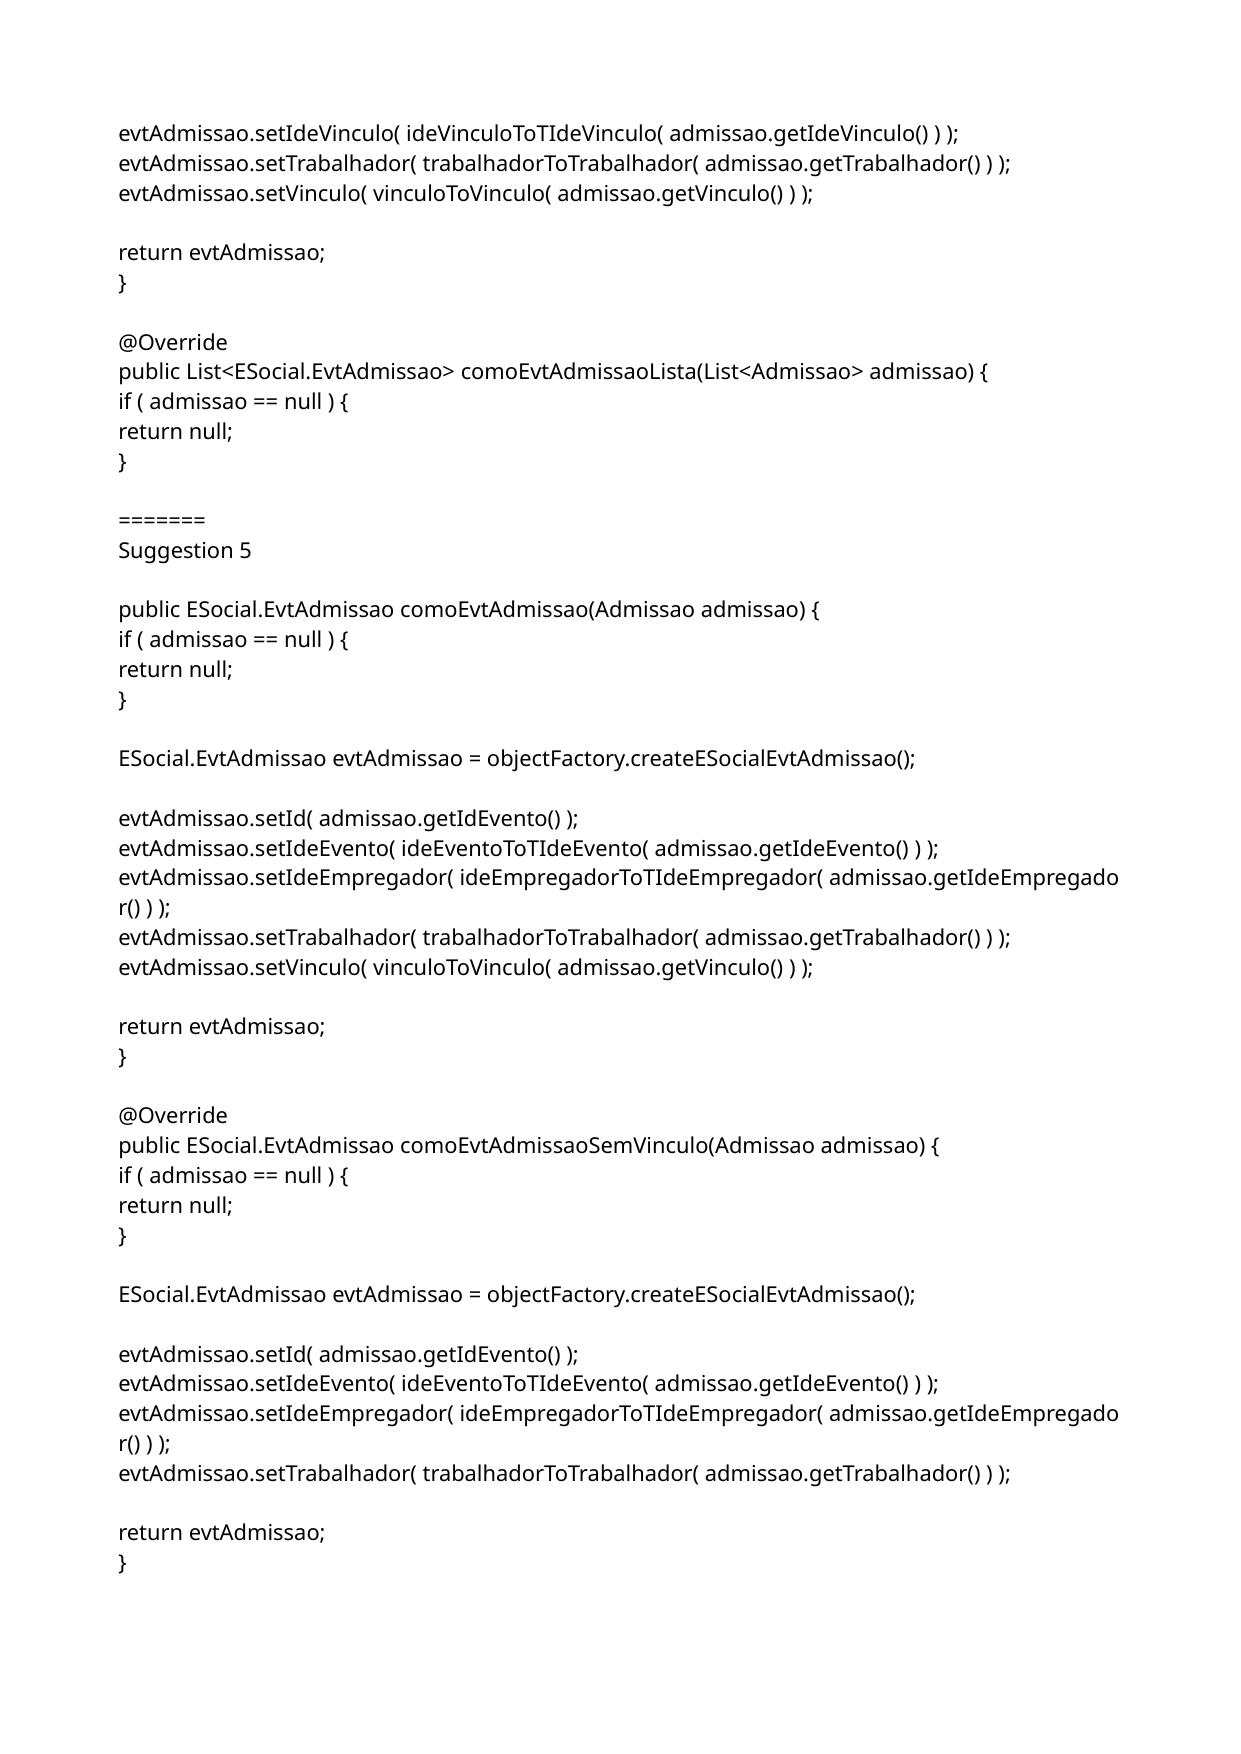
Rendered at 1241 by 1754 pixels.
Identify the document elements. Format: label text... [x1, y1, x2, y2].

text ESocial.EvtAdmissao evtAdmissao = objectFactory.createESocialEvtAdmissao(); [118, 1279, 1122, 1309]
text ======= [118, 505, 1122, 535]
text } [118, 684, 1122, 713]
text } [118, 1219, 1122, 1249]
text @Override [118, 326, 1122, 356]
text evtAdmissao.setId( admissao.getIdEvento() ); [118, 1338, 1122, 1368]
text evtAdmissao.setIdeEmpregador( ideEmpregadorToTIdeEmpregador( admissao.getIdeEmpregador() ) ); [118, 862, 1122, 922]
text evtAdmissao.setIdeEvento( ideEventoToTIdeEvento( admissao.getIdeEvento() ) ); [118, 832, 1122, 862]
text } [118, 1041, 1122, 1071]
text } [118, 446, 1122, 475]
text evtAdmissao.setIdeVinculo( ideVinculoToTIdeVinculo( admissao.getIdeVinculo() ) ); [118, 118, 1122, 148]
text evtAdmissao.setIdeEvento( ideEventoToTIdeEvento( admissao.getIdeEvento() ) ); [118, 1368, 1122, 1398]
text evtAdmissao.setIdeEmpregador( ideEmpregadorToTIdeEmpregador( admissao.getIdeEmpregador() ) ); [118, 1398, 1122, 1458]
text return evtAdmissao; [118, 1517, 1122, 1547]
text @Override [118, 1100, 1122, 1130]
text evtAdmissao.setTrabalhador( trabalhadorToTrabalhador( admissao.getTrabalhador() ) ); [118, 1458, 1122, 1487]
text return evtAdmissao; [118, 237, 1122, 267]
text Suggestion 5 [118, 535, 1122, 565]
text evtAdmissao.setVinculo( vinculoToVinculo( admissao.getVinculo() ) ); [118, 952, 1122, 981]
text } [118, 267, 1122, 297]
text evtAdmissao.setTrabalhador( trabalhadorToTrabalhador( admissao.getTrabalhador() ) ); [118, 922, 1122, 952]
text if ( admissao == null ) { [118, 1160, 1122, 1190]
text evtAdmissao.setVinculo( vinculoToVinculo( admissao.getVinculo() ) ); [118, 178, 1122, 207]
text if ( admissao == null ) { [118, 624, 1122, 654]
text return null; [118, 1190, 1122, 1219]
text evtAdmissao.setTrabalhador( trabalhadorToTrabalhador( admissao.getTrabalhador() ) ); [118, 148, 1122, 178]
text return null; [118, 416, 1122, 446]
text } [118, 1547, 1122, 1577]
text public ESocial.EvtAdmissao comoEvtAdmissao(Admissao admissao) { [118, 594, 1122, 624]
text public ESocial.EvtAdmissao comoEvtAdmissaoSemVinculo(Admissao admissao) { [118, 1130, 1122, 1160]
text if ( admissao == null ) { [118, 386, 1122, 416]
text ESocial.EvtAdmissao evtAdmissao = objectFactory.createESocialEvtAdmissao(); [118, 743, 1122, 773]
text evtAdmissao.setId( admissao.getIdEvento() ); [118, 803, 1122, 832]
text public List<ESocial.EvtAdmissao> comoEvtAdmissaoLista(List<Admissao> admissao) { [118, 356, 1122, 386]
text return null; [118, 654, 1122, 684]
text return evtAdmissao; [118, 1011, 1122, 1041]
